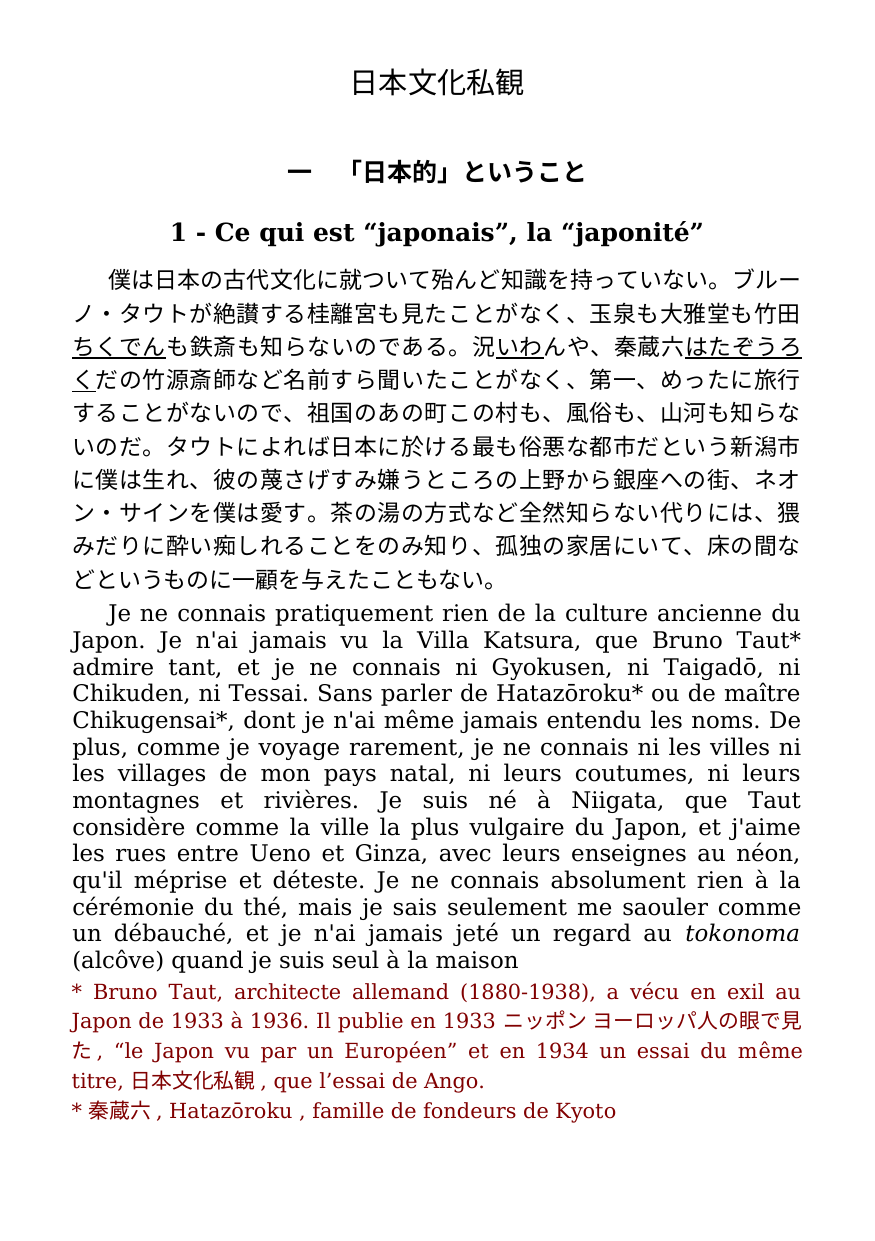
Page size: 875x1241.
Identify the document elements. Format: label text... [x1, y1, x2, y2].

subtitle 一 「日本的」ということ [36, 149, 838, 188]
subtitle 1 - Ce qui est “japonais”, la “japonité” [36, 215, 838, 251]
text * Bruno Taut, architecte allemand (1880-1938), a vécu en exil au Japon de 1933 à 1936. Il publie en 1933 ニッポン ヨーロッパ人の眼で見た, “le Japon vu par un Européen” et en 1934 un essai du même titre, 日本文化私観 , que l’essai de Ango. [71, 980, 803, 1095]
subtitle 日本文化私観 [36, 60, 838, 102]
text 僕は日本の古代文化に就ついて殆んど知識を持っていない。ブルーノ・タウトが絶讃する桂離宮も見たことがなく、玉泉も大雅堂も竹田ちくでんも鉄斎も知らないのである。況いわんや、秦蔵六はたぞうろくだの竹源斎師など名前すら聞いたことがなく、第一、めったに旅行することがないので、祖国のあの町この村も、風俗も、山河も知らないのだ。タウトによれば日本に於ける最も俗悪な都市だという新潟市に僕は生れ、彼の蔑さげすみ嫌うところの上野から銀座への街、ネオン・サインを僕は愛す。茶の湯の方式など全然知らない代りには、猥みだりに酔い痴しれることをのみ知り、孤独の家居にいて、床の間などというものに一顧を与えたこともない。 [72, 262, 802, 595]
text * 秦蔵六 , Hatazōroku , famille de fondeurs de Kyoto [71, 1095, 803, 1125]
text Je ne connais pratiquement rien de la culture ancienne du Japon. Je n'ai jamais vu la Villa Katsura, que Bruno Taut* admire tant, et je ne connais ni Gyokusen, ni Taigadō, ni Chikuden, ni Tessai. Sans parler de Hatazōroku* ou de maître Chikugensai*, dont je n'ai même jamais entendu les noms. De plus, comme je voyage rarement, je ne connais ni les villes ni les villages de mon pays natal, ni leurs coutumes, ni leurs montagnes et rivières. Je suis né à Niigata, que Taut considère comme la ville la plus vulgaire du Japon, et j'aime les rues entre Ueno et Ginza, avec leurs enseignes au néon, qu'il méprise et déteste. Je ne connais absolument rien à la cérémonie du thé, mais je sais seulement me saouler comme un débauché, et je n'ai jamais jeté un regard au tokonoma (alcôve) quand je suis seul à la maison [72, 601, 802, 974]
